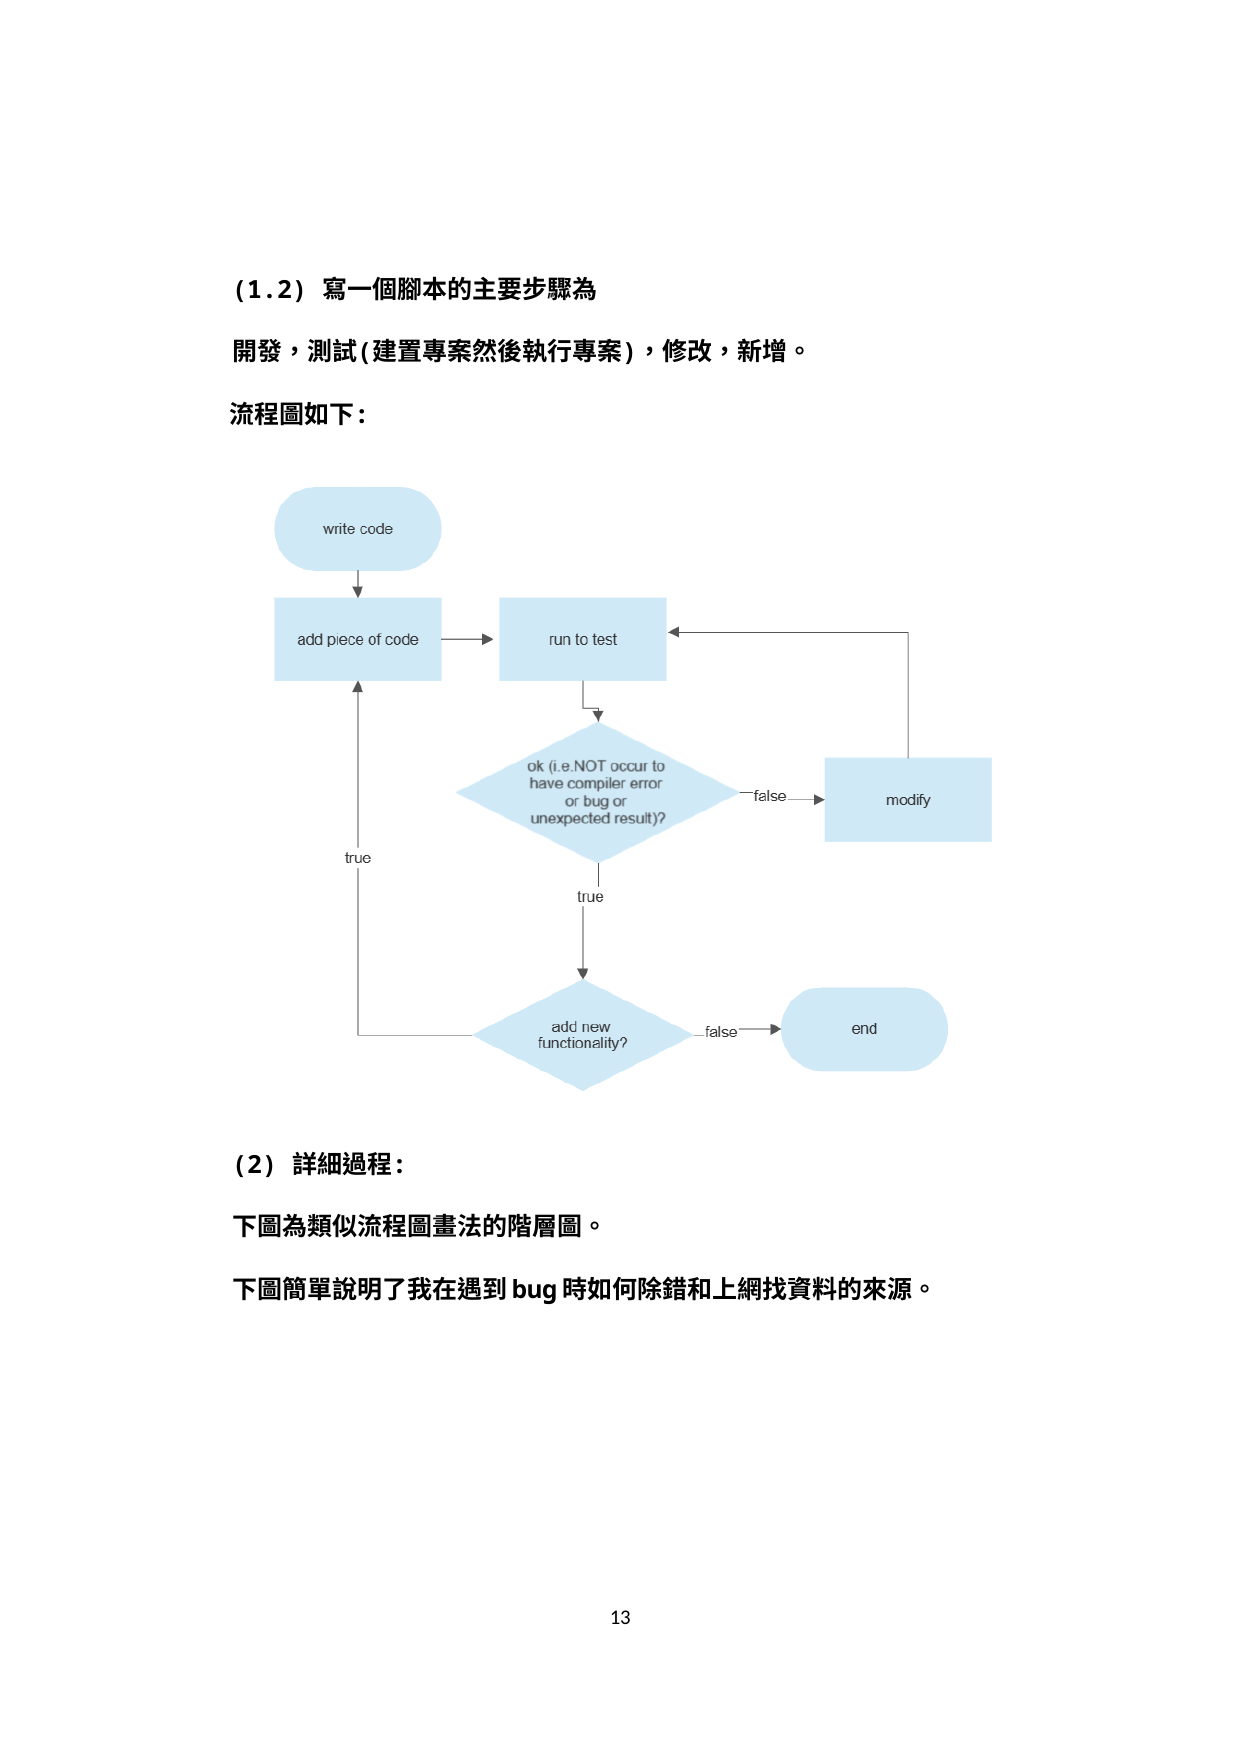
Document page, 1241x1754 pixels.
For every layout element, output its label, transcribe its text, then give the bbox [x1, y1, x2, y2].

text 開發，測試(建置專案然後執行專案)，修改，新增。 [232, 308, 1053, 371]
text 下圖為類似流程圖畫法的階層圖。 [232, 1183, 1053, 1246]
text 流程圖如下: [224, 371, 1053, 433]
text 下圖簡單說明了我在遇到bug時如何除錯和上網找資料的來源。 [232, 1246, 1053, 1308]
text (1.2) 寫一個腳本的主要步驟為 [232, 246, 1053, 308]
text (2) 詳細過程: [232, 1121, 1053, 1183]
